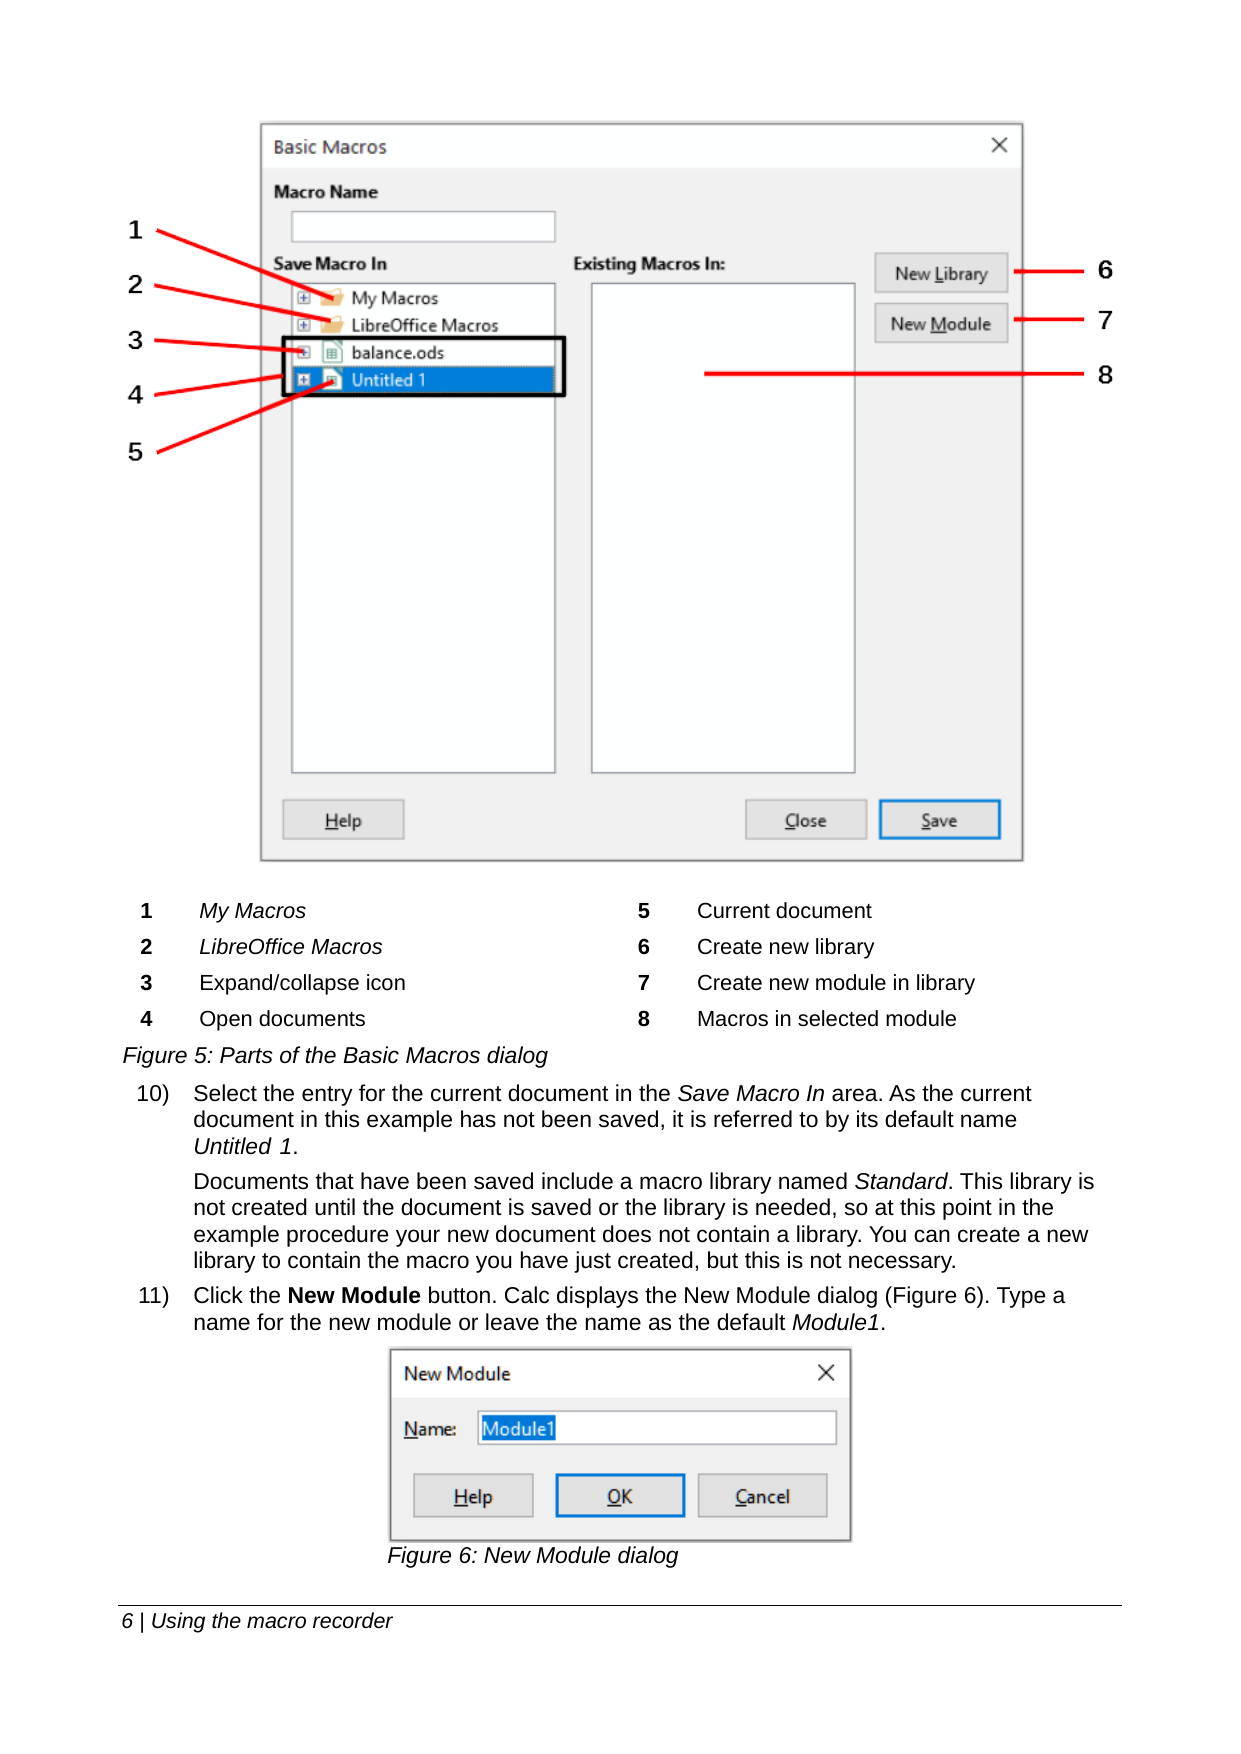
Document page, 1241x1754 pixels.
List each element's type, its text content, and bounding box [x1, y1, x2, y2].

list Select the entry for the current document in the Save Macro In area. As the current document in this example has not been saved, it is referred to by its default name Untitled 1. [169, 1080, 1122, 1159]
text Documents that have been saved include a macro library named Standard. This library is not created until the document is saved or the library is needed, so at this point in the example procedure your new document does not contain a library. You can create a new library to contain the macro you have just created, but this is not necessary. [169, 1168, 1122, 1273]
table_cell LibreOffice Macros [181, 928, 620, 964]
table_cell Expand/collapse icon [181, 964, 620, 1000]
table_cell 3 [123, 964, 181, 1000]
table_cell Create new module in library [679, 964, 1118, 1000]
table_header Current document [679, 893, 1118, 928]
picture [387, 1346, 853, 1543]
picture [121, 118, 1119, 864]
text Figure 6: New Module dialog [387, 1543, 853, 1569]
text Figure 5: Parts of the Basic Macros dialog [122, 1042, 1118, 1068]
table_cell Macros in selected module [679, 1000, 1118, 1036]
table_cell 6 [620, 928, 679, 964]
table_cell 2 [123, 928, 181, 964]
table_cell 8 [620, 1000, 679, 1036]
table_header 1 [123, 893, 181, 928]
table_cell 7 [620, 964, 679, 1000]
table_cell Create new library [679, 928, 1118, 964]
table_header My Macros [181, 893, 620, 928]
table_header 5 [620, 893, 679, 928]
list Click the New Module button. Calc displays the New Module dialog (Figure 6). Type a name for the new module or leave the name as the default Module1. [169, 1282, 1122, 1335]
table_cell 4 [123, 1000, 181, 1036]
table_cell Open documents [181, 1000, 620, 1036]
